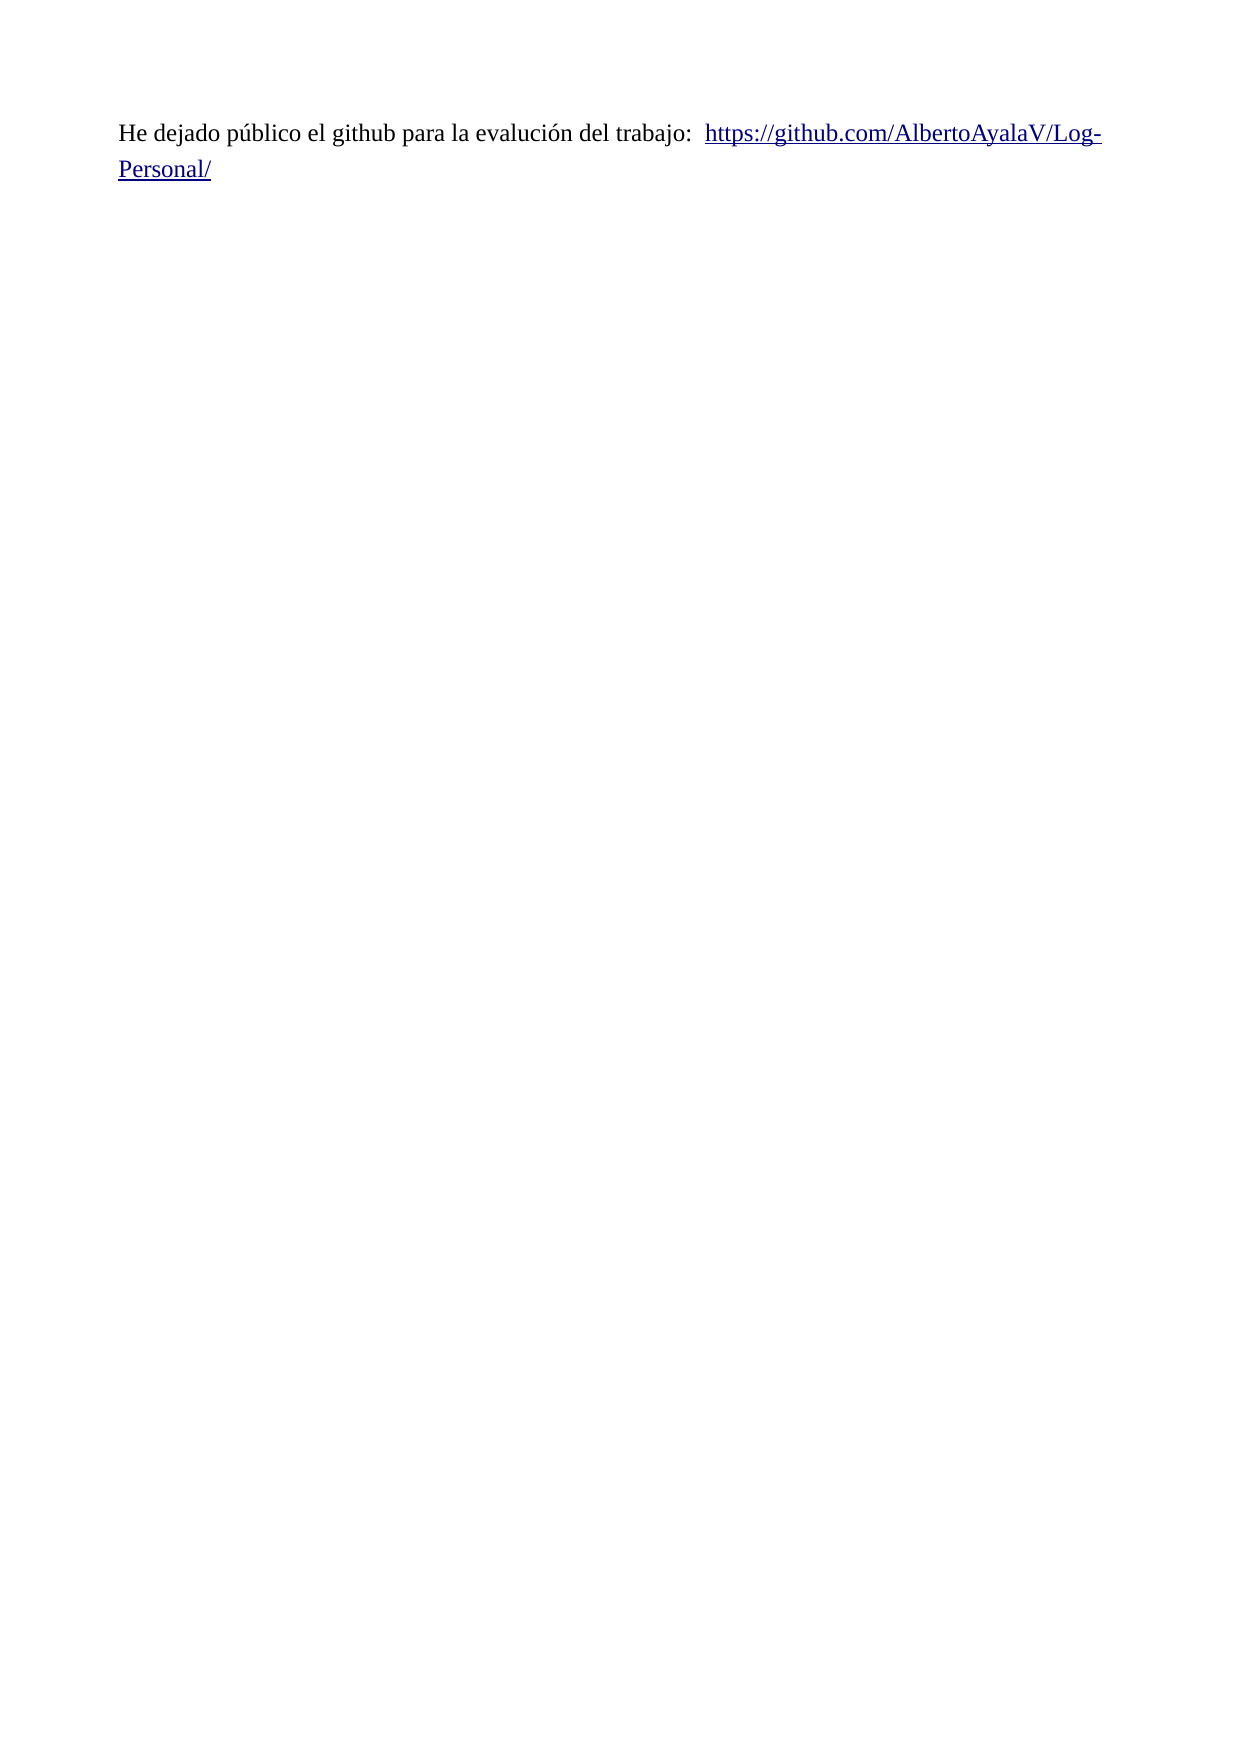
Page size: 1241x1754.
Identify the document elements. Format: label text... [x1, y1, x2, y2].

text He dejado público el github para la evalución del trabajo: https://github.com/AlbertoAyalaV/Log-Personal/ [118, 118, 1122, 183]
